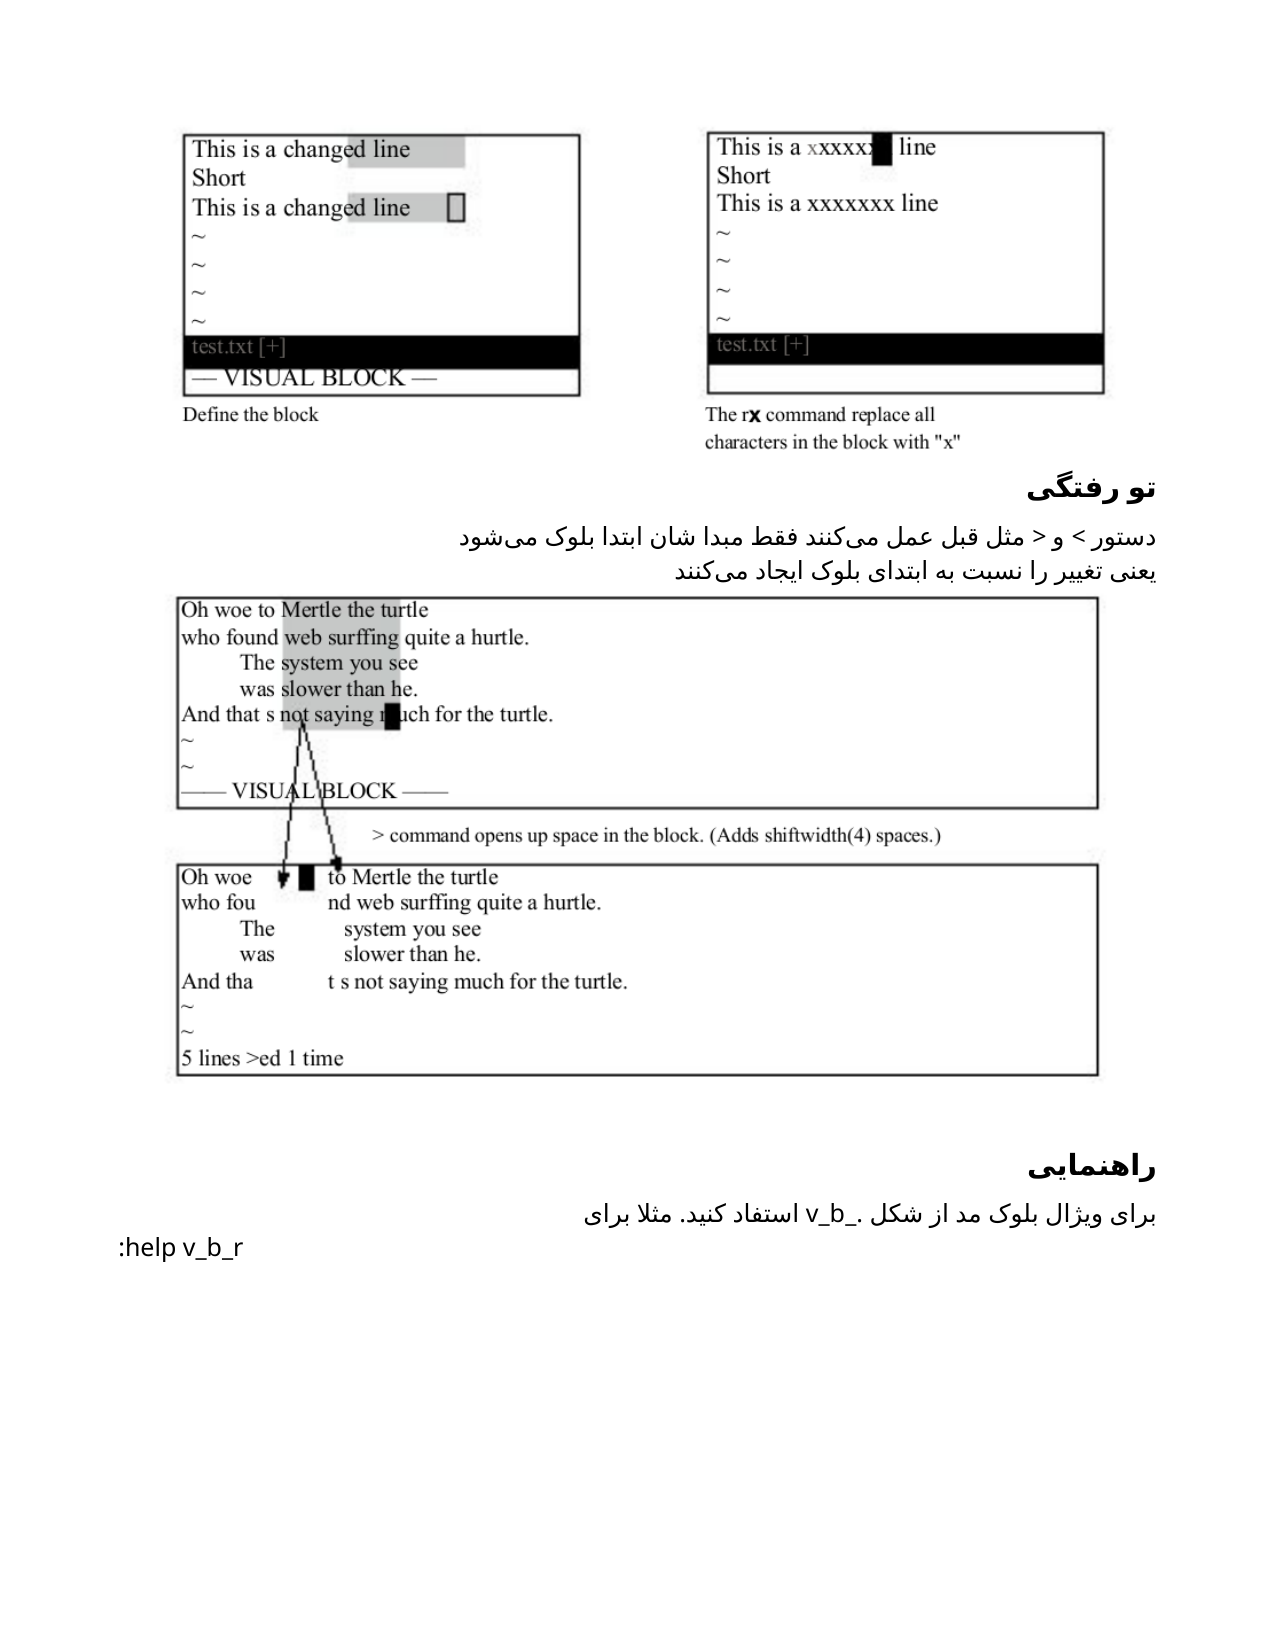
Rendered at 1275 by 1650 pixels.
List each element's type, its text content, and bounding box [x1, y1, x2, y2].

picture [164, 586, 1112, 1085]
text دستور > و < مثل قبل عمل می‌کنند فقط مبدا شان ابتدا بلوک می‌شود [118, 518, 1157, 552]
subtitle راهنمایی [118, 1144, 1157, 1183]
text برای ویژال بلوک مد از شکل ._v_b استفاد کنید. مثلا برای [118, 1196, 1157, 1230]
subtitle تو رفتگی [118, 118, 1157, 506]
picture [154, 118, 1121, 467]
text یعنی تغییر را نسبت به ابتدای بلوک ایجاد می‌کنند [118, 552, 1157, 587]
text :help v_b_r [118, 1230, 1157, 1264]
